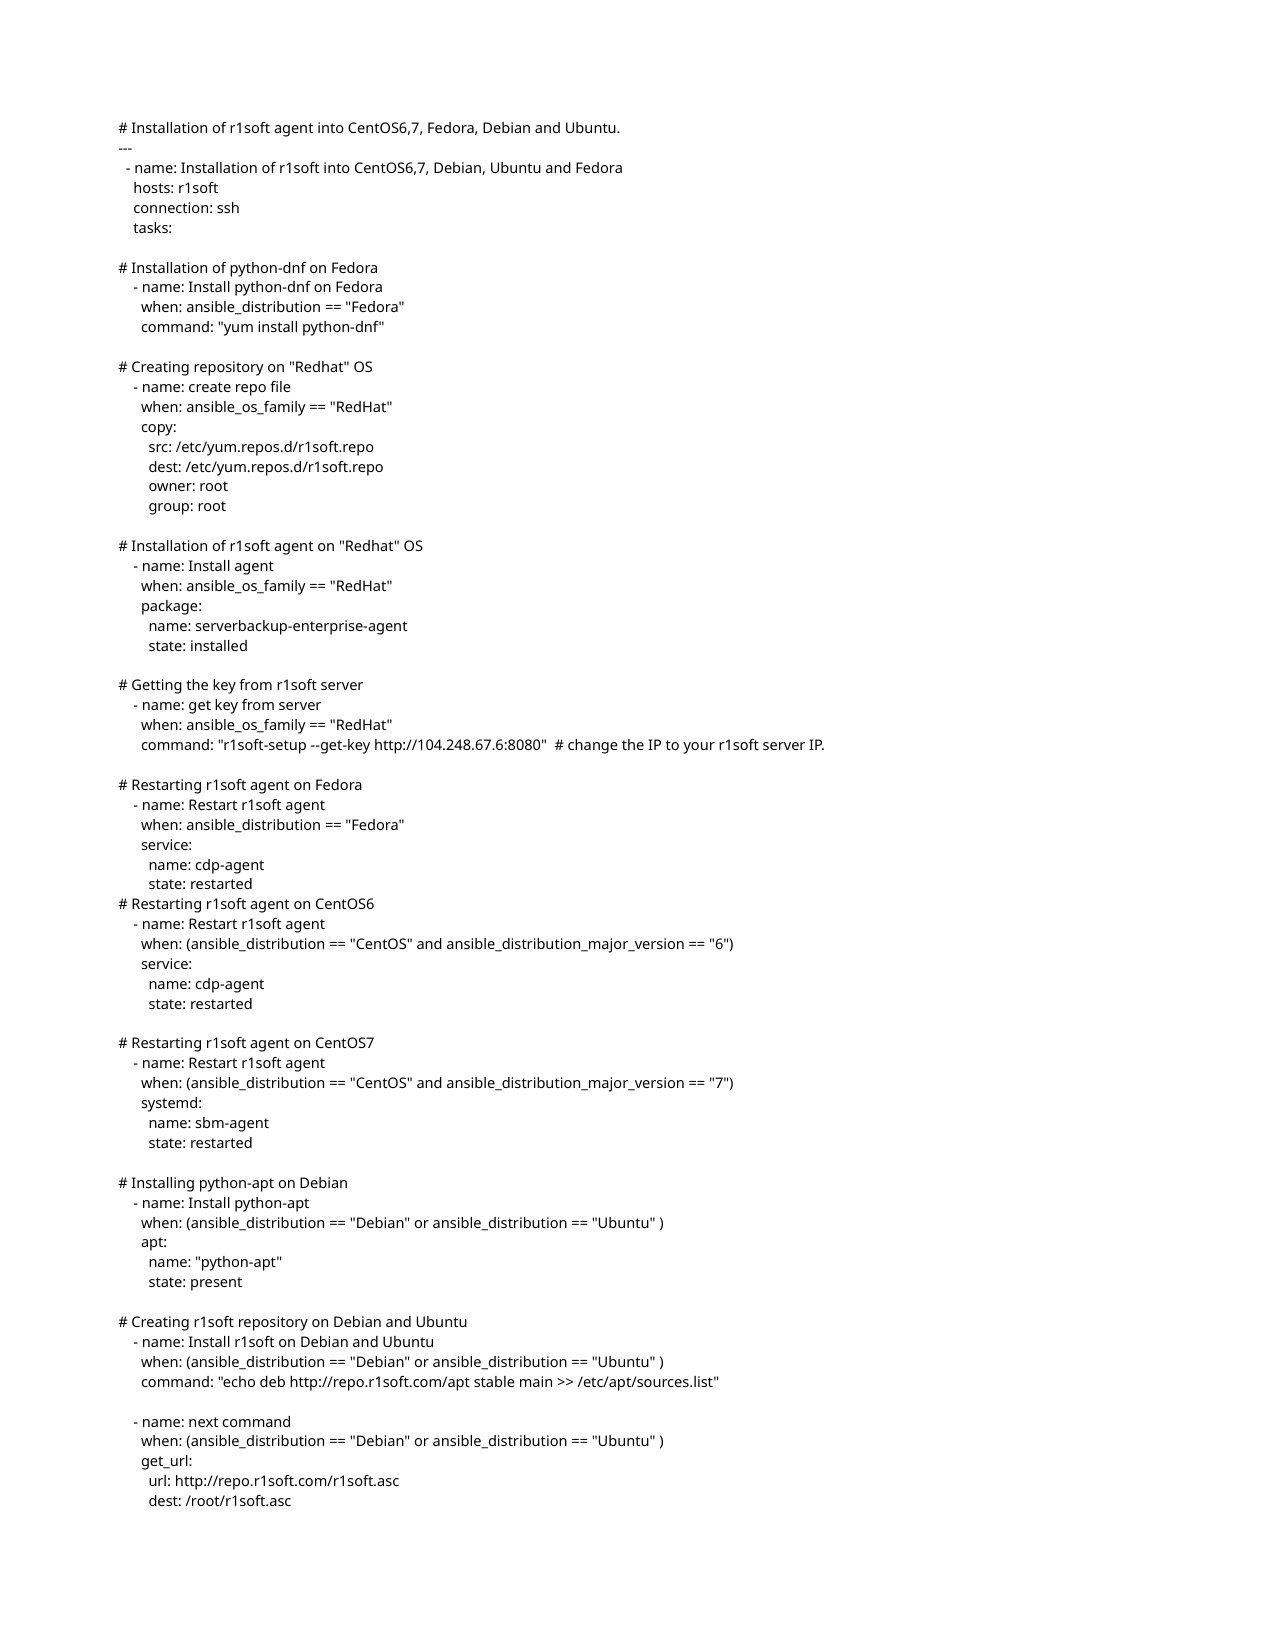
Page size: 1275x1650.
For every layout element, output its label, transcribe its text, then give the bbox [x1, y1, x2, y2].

text service: [118, 954, 1157, 974]
text - name: get key from server [118, 695, 1157, 715]
text group: root [118, 496, 1157, 516]
text name: serverbackup-enterprise-agent [118, 616, 1157, 635]
text - name: Installation of r1soft into CentOS6,7, Debian, Ubuntu and Fedora [118, 158, 1157, 178]
text # Installation of r1soft agent into CentOS6,7, Fedora, Debian and Ubuntu. [118, 118, 1157, 138]
text src: /etc/yum.repos.d/r1soft.repo [118, 436, 1157, 456]
text # Installation of python-dnf on Fedora [118, 257, 1157, 277]
text state: restarted [118, 874, 1157, 894]
text # Installation of r1soft agent on "Redhat" OS [118, 536, 1157, 556]
text # Restarting r1soft agent on Fedora [118, 775, 1157, 794]
text package: [118, 596, 1157, 616]
text - name: Install r1soft on Debian and Ubuntu [118, 1332, 1157, 1352]
text name: cdp-agent [118, 854, 1157, 874]
text name: "python-apt" [118, 1252, 1157, 1272]
text # Restarting r1soft agent on CentOS7 [118, 1033, 1157, 1053]
text when: ansible_distribution == "Fedora" [118, 297, 1157, 317]
text apt: [118, 1232, 1157, 1252]
text - name: create repo file [118, 377, 1157, 397]
text # Installing python-apt on Debian [118, 1173, 1157, 1192]
text name: cdp-agent [118, 974, 1157, 993]
text - name: next command [118, 1411, 1157, 1431]
text dest: /etc/yum.repos.d/r1soft.repo [118, 456, 1157, 476]
text when: ansible_distribution == "Fedora" [118, 814, 1157, 834]
text command: "echo deb http://repo.r1soft.com/apt stable main >> /etc/apt/sources.list" [118, 1372, 1157, 1391]
text - name: Restart r1soft agent [118, 914, 1157, 934]
text command: "r1soft-setup --get-key http://104.248.67.6:8080" # change the IP to your r1soft server IP. [118, 735, 1157, 755]
text tasks: [118, 218, 1157, 237]
text - name: Install python-dnf on Fedora [118, 277, 1157, 297]
text get_url: [118, 1451, 1157, 1471]
text command: "yum install python-dnf" [118, 317, 1157, 337]
text # Restarting r1soft agent on CentOS6 [118, 894, 1157, 914]
text when: (ansible_distribution == "Debian" or ansible_distribution == "Ubuntu" ) [118, 1431, 1157, 1451]
text when: ansible_os_family == "RedHat" [118, 576, 1157, 596]
text state: installed [118, 635, 1157, 655]
text # Getting the key from r1soft server [118, 675, 1157, 695]
text copy: [118, 417, 1157, 436]
text owner: root [118, 476, 1157, 496]
text state: restarted [118, 993, 1157, 1013]
text # Creating r1soft repository on Debian and Ubuntu [118, 1312, 1157, 1332]
text url: http://repo.r1soft.com/r1soft.asc [118, 1471, 1157, 1491]
text name: sbm-agent [118, 1113, 1157, 1133]
text hosts: r1soft [118, 178, 1157, 198]
text # Creating repository on "Redhat" OS [118, 357, 1157, 377]
text when: (ansible_distribution == "CentOS" and ansible_distribution_major_version == "6") [118, 934, 1157, 954]
text when: ansible_os_family == "RedHat" [118, 715, 1157, 735]
text systemd: [118, 1093, 1157, 1113]
text when: (ansible_distribution == "Debian" or ansible_distribution == "Ubuntu" ) [118, 1352, 1157, 1372]
text - name: Install python-apt [118, 1192, 1157, 1212]
text - name: Restart r1soft agent [118, 794, 1157, 814]
text connection: ssh [118, 198, 1157, 218]
text state: present [118, 1272, 1157, 1292]
text --- [118, 138, 1157, 158]
text - name: Install agent [118, 556, 1157, 576]
text state: restarted [118, 1133, 1157, 1153]
text service: [118, 834, 1157, 854]
text dest: /root/r1soft.asc [118, 1491, 1157, 1511]
text when: (ansible_distribution == "CentOS" and ansible_distribution_major_version == "7") [118, 1073, 1157, 1093]
text when: ansible_os_family == "RedHat" [118, 397, 1157, 417]
text when: (ansible_distribution == "Debian" or ansible_distribution == "Ubuntu" ) [118, 1212, 1157, 1232]
text - name: Restart r1soft agent [118, 1053, 1157, 1073]
